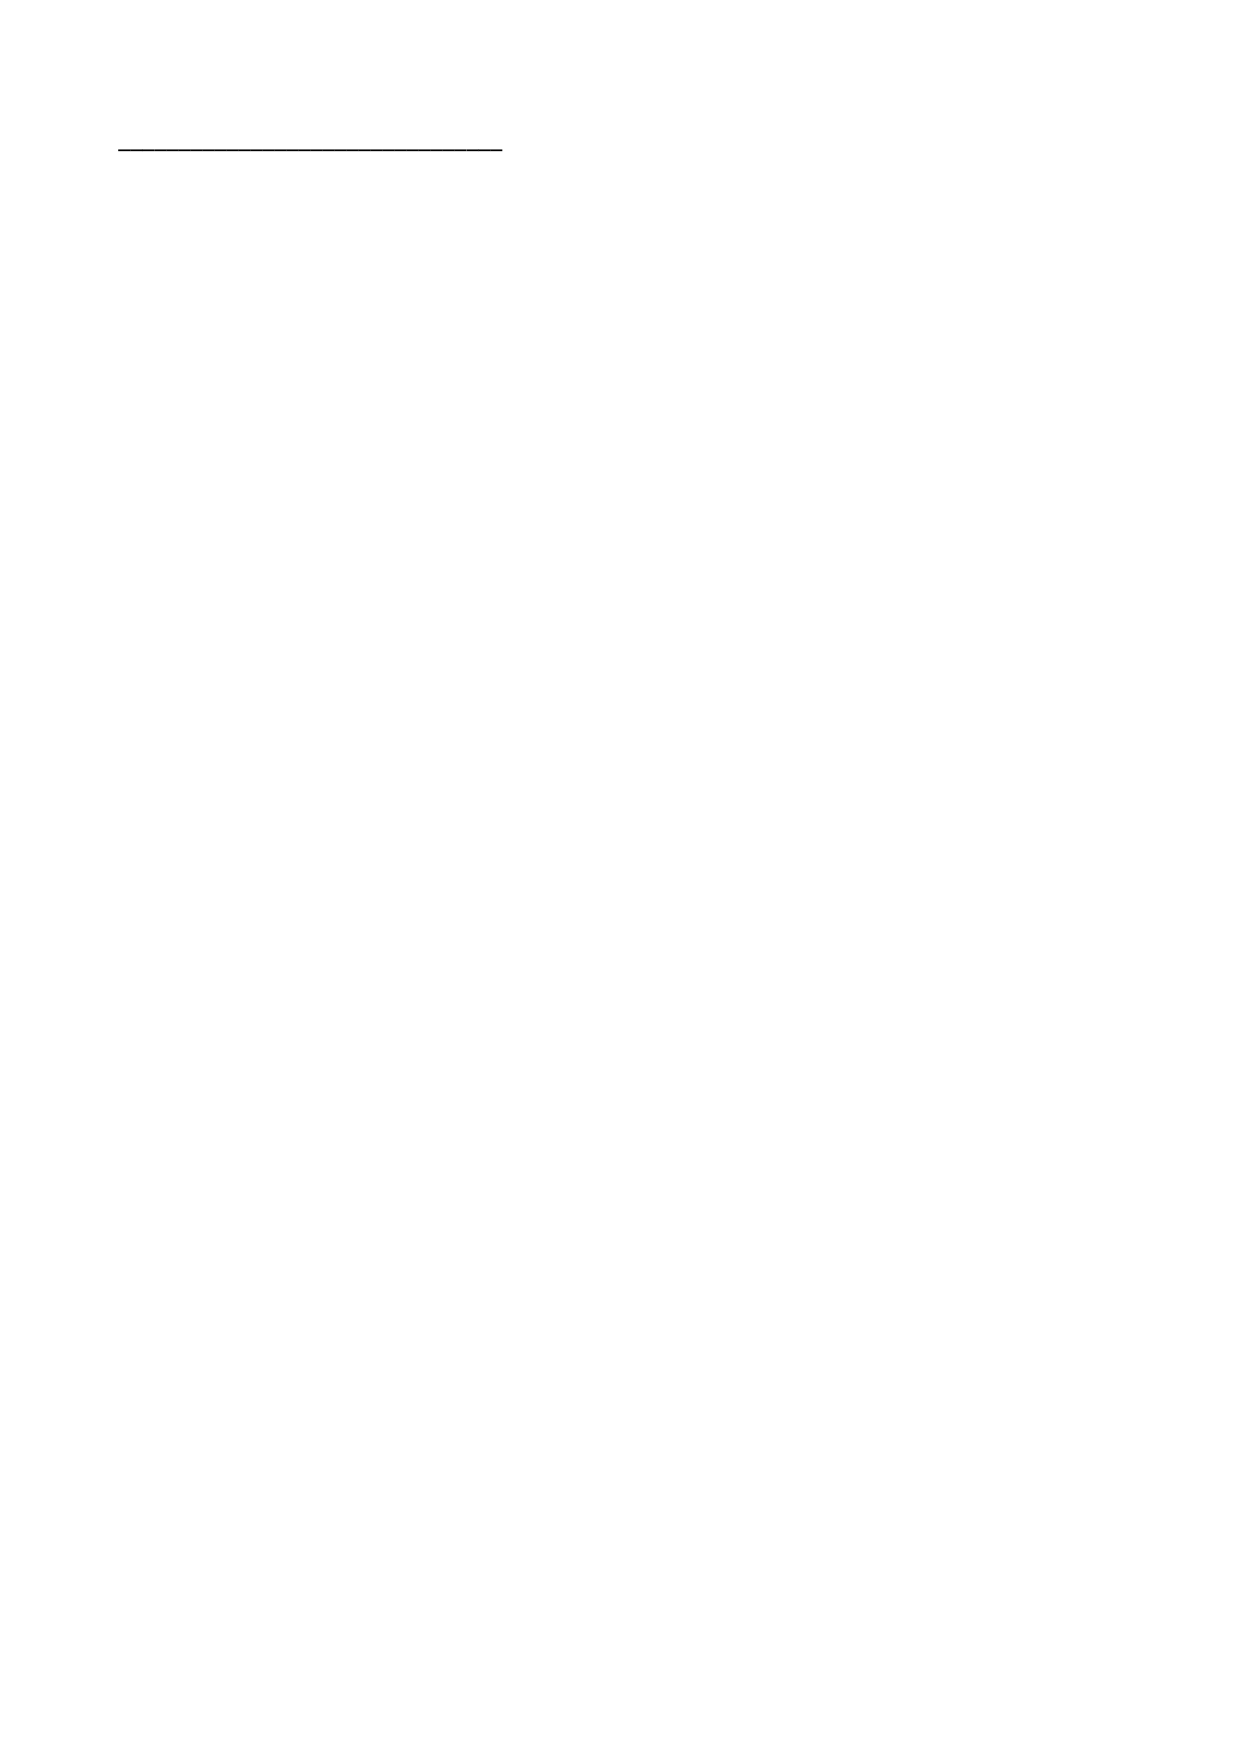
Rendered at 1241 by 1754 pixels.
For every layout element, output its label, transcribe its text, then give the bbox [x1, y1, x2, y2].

text ________________________________ [118, 118, 1122, 155]
